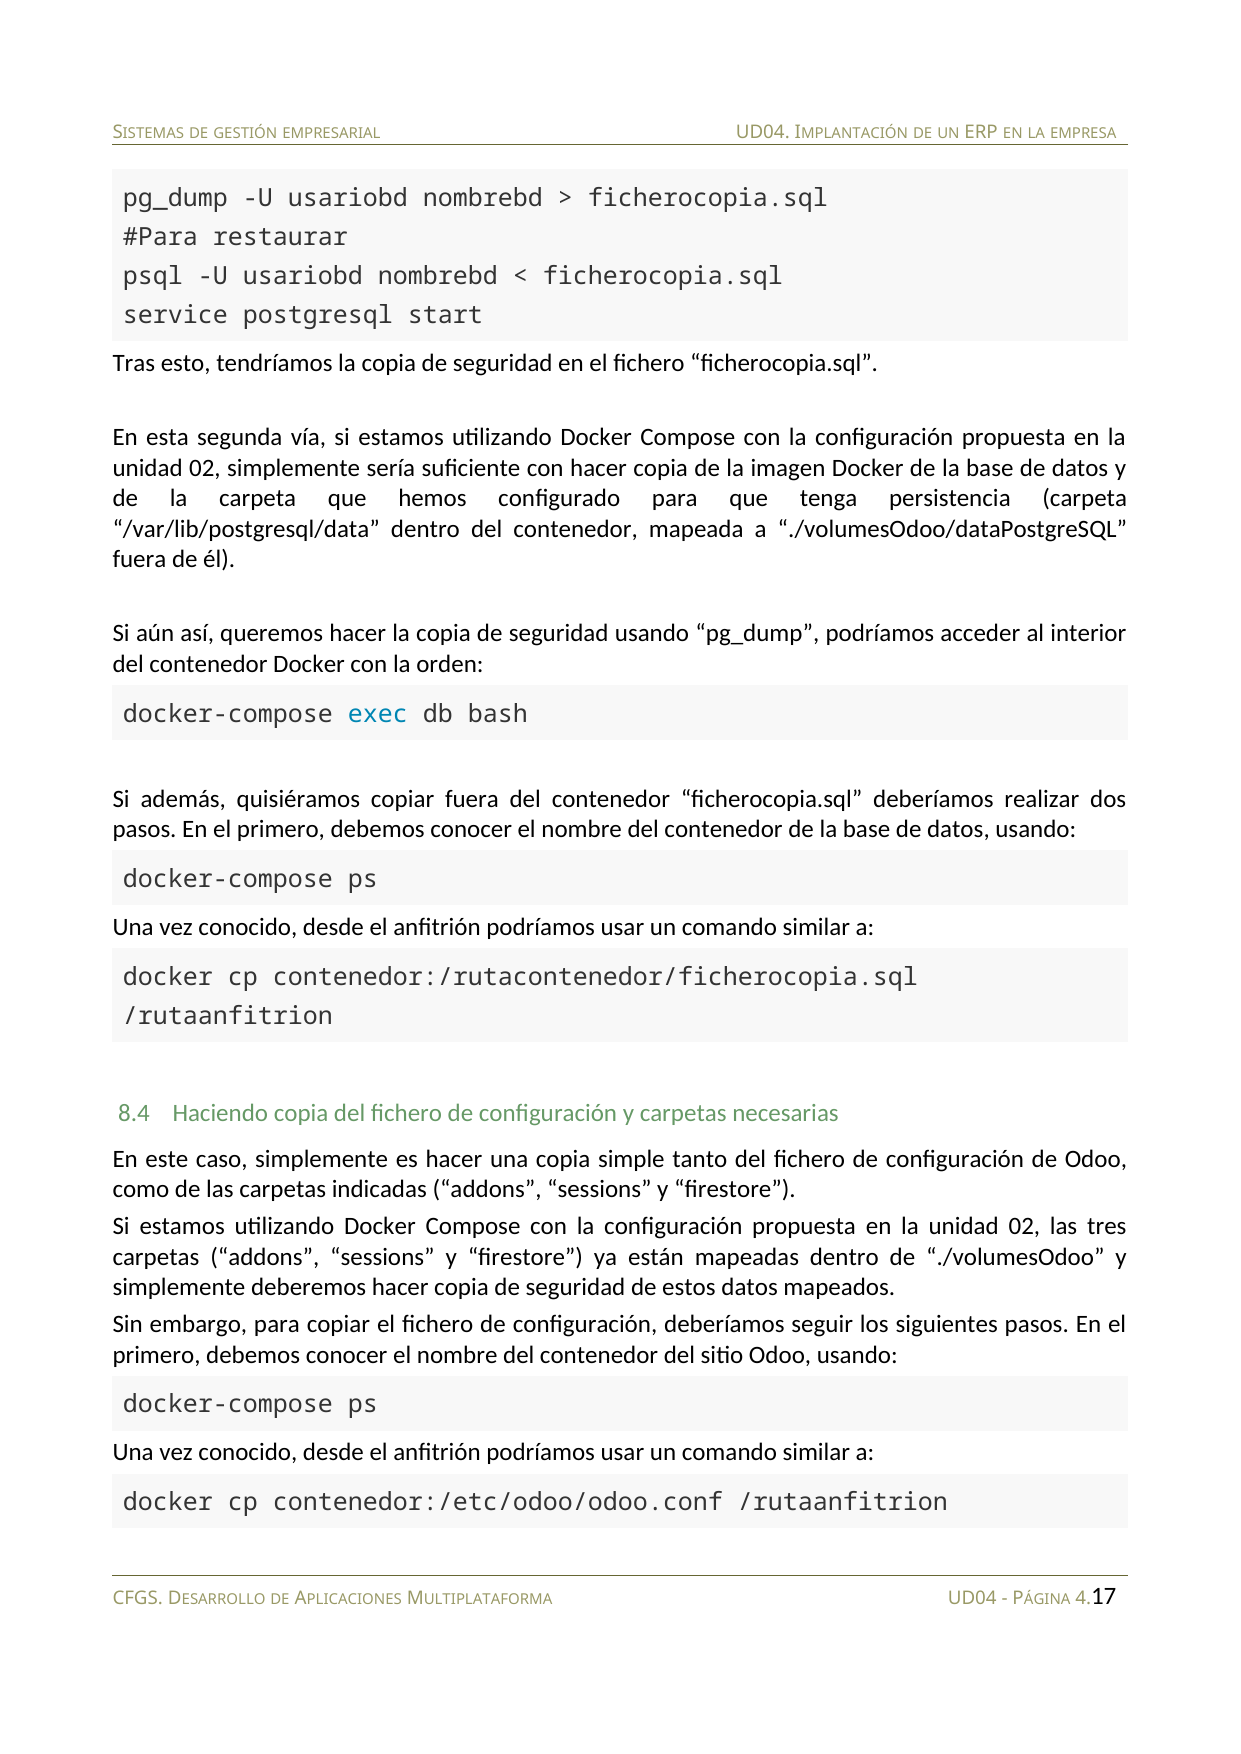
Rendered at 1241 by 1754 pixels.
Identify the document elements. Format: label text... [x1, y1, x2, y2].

text Tras esto, tendríamos la copia de seguridad en el fichero “ficherocopia.sql”. [112, 347, 1128, 378]
table_header docker cp contenedor:/etc/odoo/odoo.conf /rutaanfitrion [112, 1474, 1128, 1528]
text Una vez conocido, desde el anfitrión podríamos usar un comando similar a: [112, 1437, 1128, 1467]
text Si aún así, queremos hacer la copia de seguridad usando “pg_dump”, podríamos acceder al interior del contenedor Docker con la orden: [112, 617, 1128, 678]
text En este caso, simplemente es hacer una copia simple tanto del fichero de configuración de Odoo, como de las carpetas indicadas (“addons”, “sessions” y “firestore”). [112, 1143, 1128, 1204]
table_header docker-compose ps [112, 850, 1128, 905]
table_header docker-compose exec db bash [112, 685, 1128, 740]
subtitle Haciendo copia del fichero de configuración y carpetas necesarias [112, 1097, 1128, 1128]
text Si además, quisiéramos copiar fuera del contenedor “ficherocopia.sql” deberíamos realizar dos pasos. En el primero, debemos conocer el nombre del contenedor de la base de datos, usando: [112, 783, 1128, 844]
text Una vez conocido, desde el anfitrión podríamos usar un comando similar a: [112, 911, 1128, 942]
text Si estamos utilizando Docker Compose con la configuración propuesta en la unidad 02, las tres carpetas (“addons”, “sessions” y “firestore”) ya están mapeadas dentro de “./volumesOdoo” y simplemente deberemos hacer copia de seguridad de estos datos mapeados. [112, 1210, 1128, 1302]
table_header docker cp contenedor:/rutacontenedor/ficherocopia.sql /rutaanfitrion [112, 948, 1128, 1042]
text En esta segunda vía, si estamos utilizando Docker Compose con la configuración propuesta en la unidad 02, simplemente sería suficiente con hacer copia de la imagen Docker de la base de datos y de la carpeta que hemos configurado para que tenga persistencia (carpeta “/var/lib/postgresql/data” dentro del contenedor, mapeada a “./volumesOdoo/dataPostgreSQL” fuera de él). [112, 421, 1128, 574]
text Sin embargo, para copiar el fichero de configuración, deberíamos seguir los siguientes pasos. En el primero, debemos conocer el nombre del contenedor del sitio Odoo, usando: [112, 1308, 1128, 1369]
table_header docker-compose ps [112, 1376, 1128, 1431]
table_header pg_dump -U usariobd nombrebd > ficherocopia.sql #Para restaurar psql -U usariobd nombrebd < ficherocopia.sql service postgresql start [112, 169, 1128, 341]
